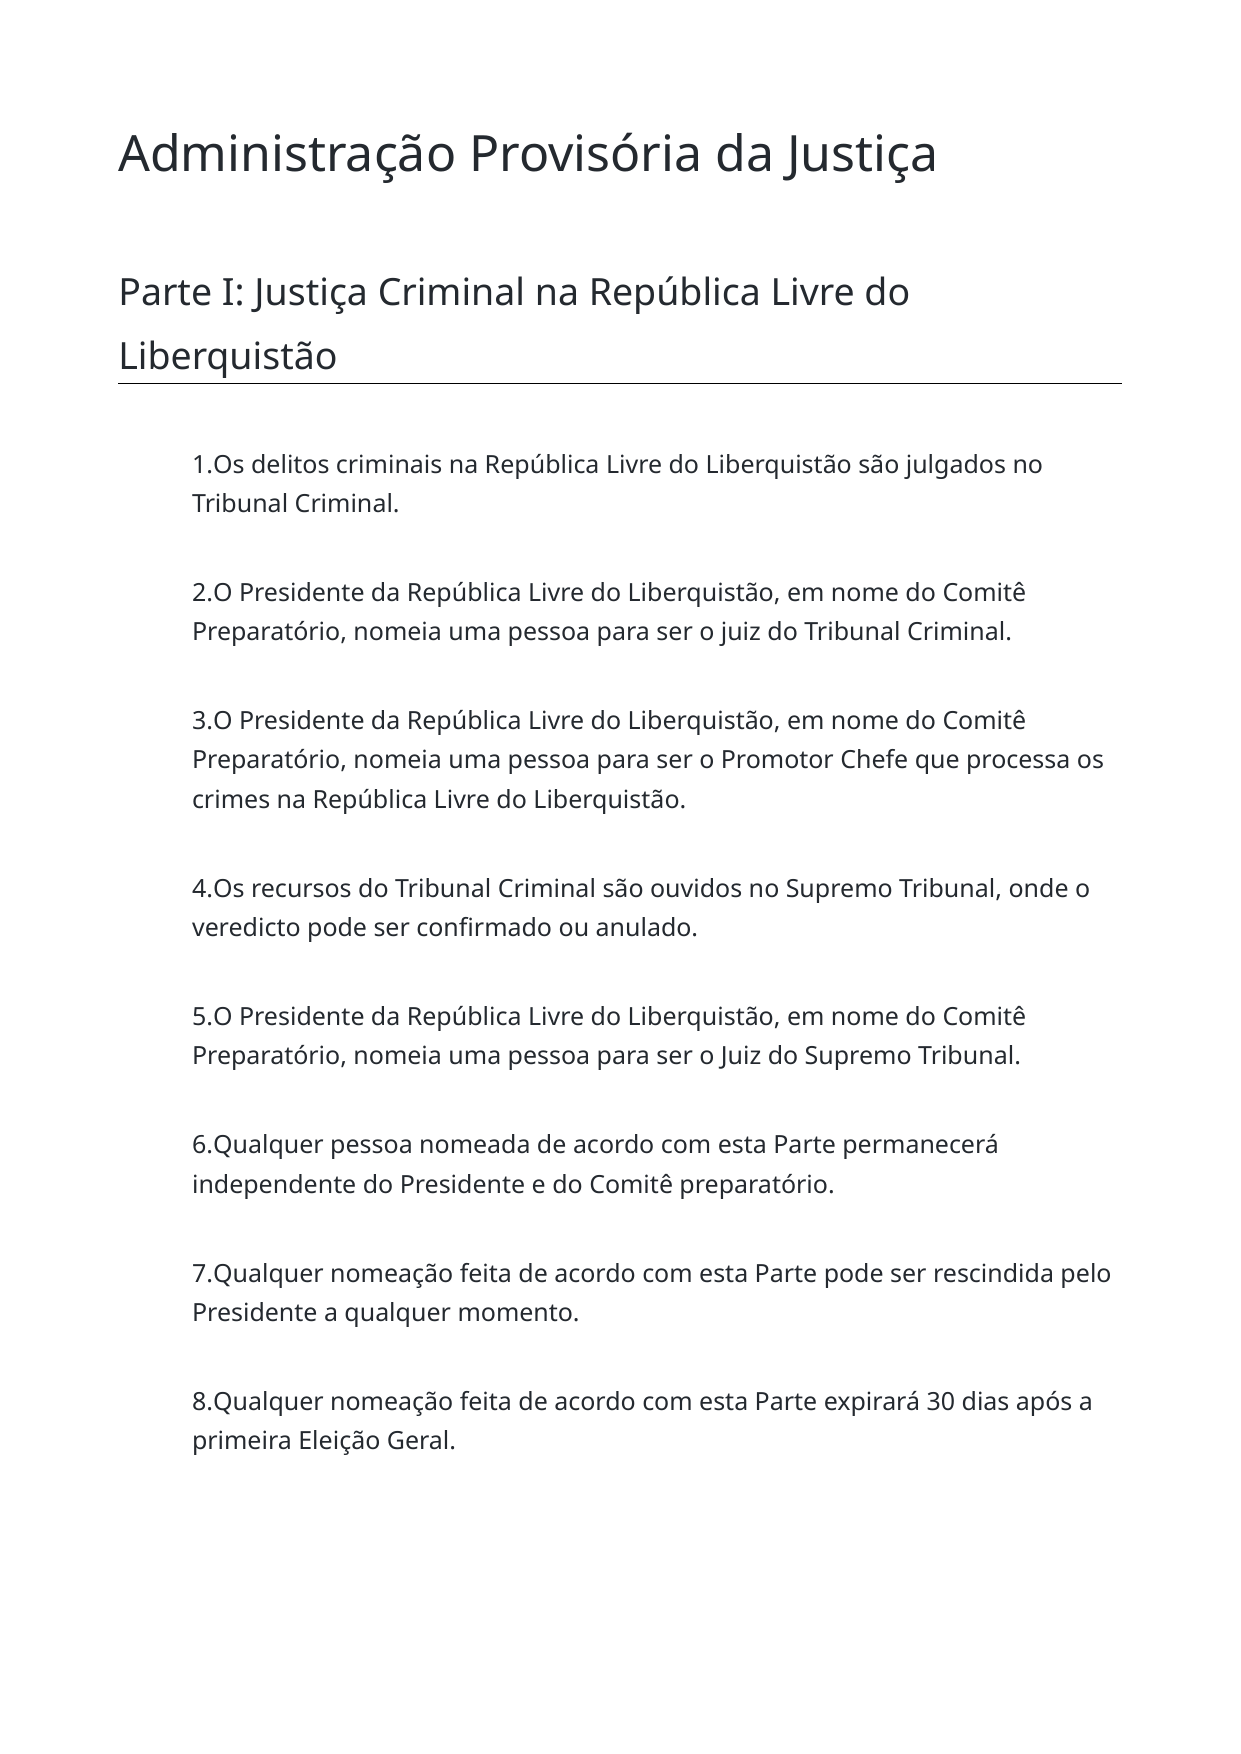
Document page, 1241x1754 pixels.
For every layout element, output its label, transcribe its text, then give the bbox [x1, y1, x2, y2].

list O Presidente da República Livre do Liberquistão, em nome do Comitê Preparatório, nomeia uma pessoa para ser o Promotor Chefe que processa os crimes na República Livre do Liberquistão. [118, 703, 1122, 815]
list O Presidente da República Livre do Liberquistão, em nome do Comitê Preparatório, nomeia uma pessoa para ser o Juiz do Supremo Tribunal. [118, 999, 1122, 1072]
subtitle Administração Provisória da Justiça [118, 118, 1122, 186]
list Qualquer pessoa nomeada de acordo com esta Parte permanecerá independente do Presidente e do Comitê preparatório. [118, 1127, 1122, 1200]
list O Presidente da República Livre do Liberquistão, em nome do Comitê Preparatório, nomeia uma pessoa para ser o juiz do Tribunal Criminal. [118, 574, 1122, 648]
subtitle Parte I: Justiça Criminal na República Livre do Liberquistão [118, 266, 1122, 383]
list Os delitos criminais na República Livre do Liberquistão são julgados no Tribunal Criminal. [118, 446, 1122, 519]
list Qualquer nomeação feita de acordo com esta Parte expirará 30 dias após a primeira Eleição Geral. [118, 1384, 1122, 1457]
list Os recursos do Tribunal Criminal são ouvidos no Supremo Tribunal, onde o veredicto pode ser confirmado ou anulado. [118, 870, 1122, 944]
list Qualquer nomeação feita de acordo com esta Parte pode ser rescindida pelo Presidente a qualquer momento. [118, 1255, 1122, 1329]
